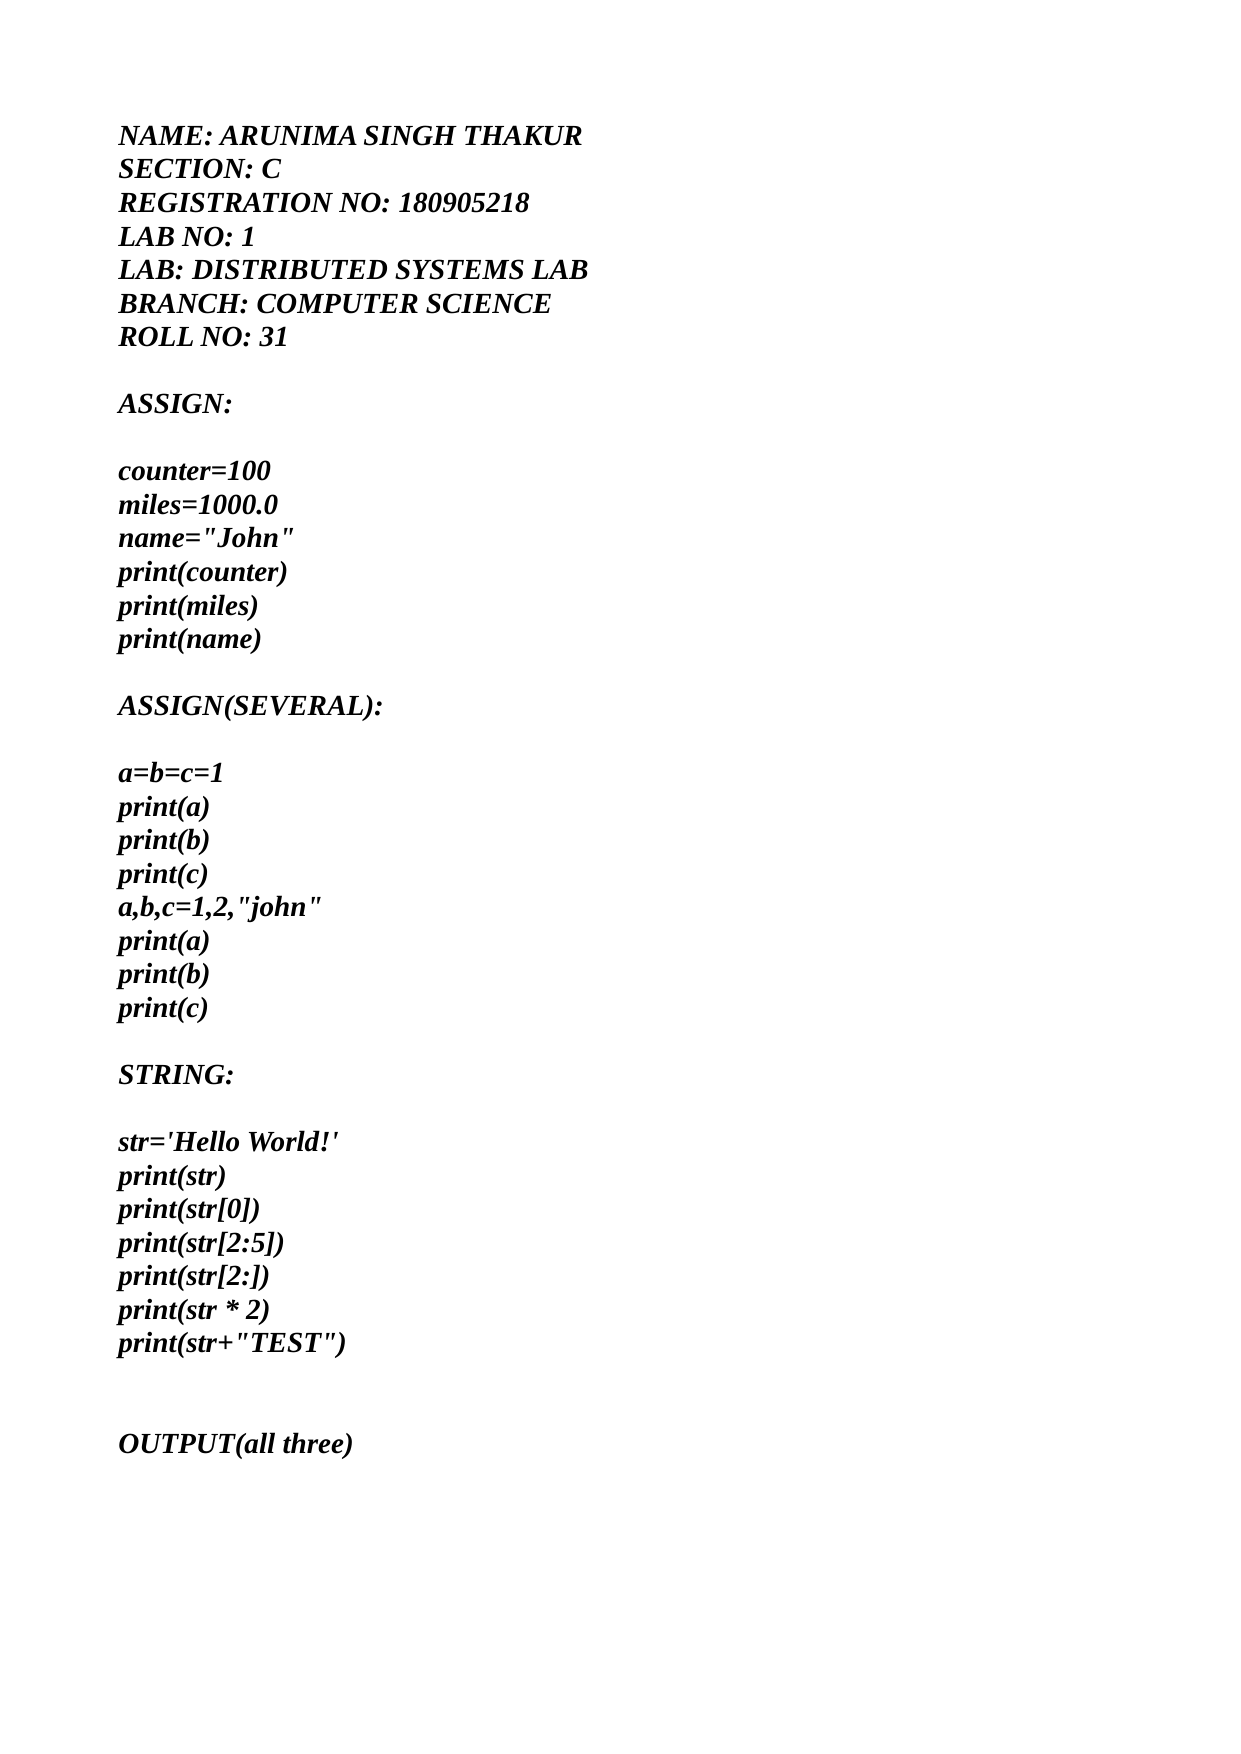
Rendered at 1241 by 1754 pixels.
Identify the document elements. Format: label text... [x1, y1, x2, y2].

text print(str+"TEST") [118, 1326, 1122, 1359]
text LAB NO: 1 [118, 219, 1122, 252]
text SECTION: C [118, 152, 1122, 185]
text miles=1000.0 [118, 487, 1122, 521]
text REGISTRATION NO: 180905218 [118, 185, 1122, 219]
text print(a) [118, 789, 1122, 822]
text name="John" [118, 521, 1122, 554]
text a,b,c=1,2,"john" [118, 889, 1122, 923]
text print(str[2:5]) [118, 1225, 1122, 1258]
text NAME: ARUNIMA SINGH THAKUR [118, 118, 1122, 152]
text print(counter) [118, 554, 1122, 588]
text ASSIGN(SEVERAL): [118, 688, 1122, 722]
text counter=100 [118, 453, 1122, 487]
text print(c) [118, 990, 1122, 1024]
text BRANCH: COMPUTER SCIENCE [118, 286, 1122, 319]
text print(str[0]) [118, 1191, 1122, 1225]
text print(name) [118, 621, 1122, 655]
text STRING: [118, 1057, 1122, 1091]
text print(b) [118, 822, 1122, 856]
text print(str) [118, 1158, 1122, 1191]
text ROLL NO: 31 [118, 319, 1122, 353]
text a=b=c=1 [118, 755, 1122, 789]
text OUTPUT(all three) [118, 1426, 1122, 1460]
text print(str * 2) [118, 1292, 1122, 1326]
text LAB: DISTRIBUTED SYSTEMS LAB [118, 252, 1122, 286]
text ASSIGN: [118, 386, 1122, 420]
text str='Hello World!' [118, 1124, 1122, 1158]
text print(str[2:]) [118, 1258, 1122, 1292]
text print(a) [118, 923, 1122, 957]
text print(b) [118, 957, 1122, 990]
text print(c) [118, 856, 1122, 889]
text print(miles) [118, 588, 1122, 621]
